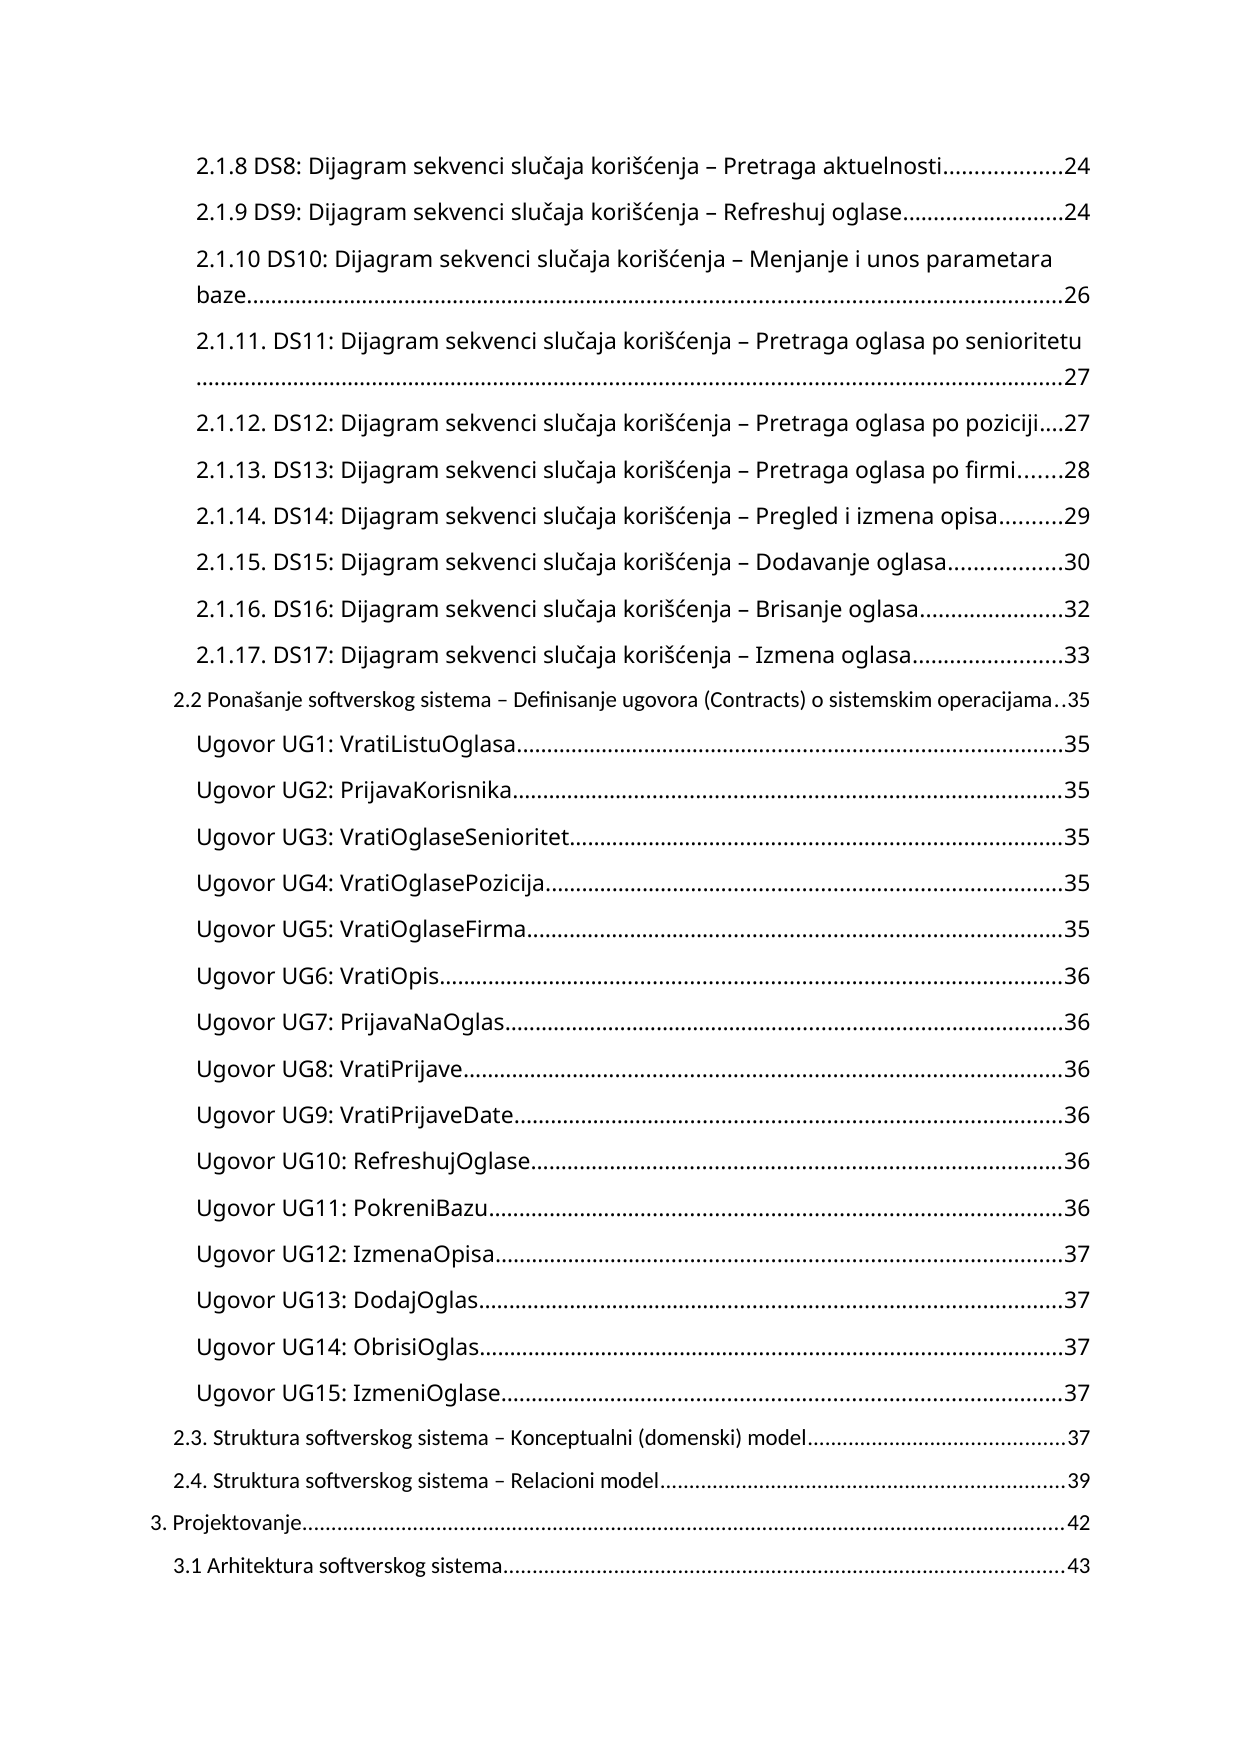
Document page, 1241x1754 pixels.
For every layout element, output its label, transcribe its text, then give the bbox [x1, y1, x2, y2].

text 2.1.14. DS14: Dijagram sekvenci slučaja korišćenja – Pregled i izmena opisa 29 [196, 500, 1090, 531]
text Ugovor UG10: RefreshujOglase 36 [196, 1145, 1090, 1176]
text 2.2 Ponašanje softverskog sistema – Definisanje ugovora (Contracts) o sistemskim operacijama 35 [173, 685, 1090, 713]
text Ugovor UG15: IzmeniOglase 37 [196, 1377, 1090, 1408]
text Ugovor UG12: IzmenaOpisa 37 [196, 1238, 1090, 1269]
text 2.1.11. DS11: Dijagram sekvenci slučaja korišćenja – Pretraga oglasa po senioritetu 27 [196, 325, 1090, 392]
text 2.1.13. DS13: Dijagram sekvenci slučaja korišćenja – Pretraga oglasa po firmi 28 [196, 454, 1090, 485]
text Ugovor UG5: VratiOglaseFirma 35 [196, 913, 1090, 945]
text 2.1.12. DS12: Dijagram sekvenci slučaja korišćenja – Pretraga oglasa po poziciji 27 [196, 407, 1090, 438]
text Ugovor UG14: ObrisiOglas 37 [196, 1331, 1090, 1362]
text 2.1.15. DS15: Dijagram sekvenci slučaja korišćenja – Dodavanje oglasa 30 [196, 546, 1090, 578]
text 3. Projektovanje 42 [150, 1508, 1090, 1537]
text 2.4. Struktura softverskog sistema – Relacioni model 39 [173, 1466, 1090, 1494]
text Ugovor UG2: PrijavaKorisnika 35 [196, 774, 1090, 806]
text Ugovor UG4: VratiOglasePozicija 35 [196, 867, 1090, 898]
text Ugovor UG1: VratiListuOglasa 35 [196, 728, 1090, 759]
text Ugovor UG9: VratiPrijaveDate 36 [196, 1099, 1090, 1130]
text Ugovor UG11: PokreniBazu 36 [196, 1192, 1090, 1223]
text Ugovor UG13: DodajOglas 37 [196, 1284, 1090, 1316]
text 2.1.9 DS9: Dijagram sekvenci slučaja korišćenja – Refreshuj oglase 24 [196, 196, 1090, 228]
text Ugovor UG6: VratiOpis 36 [196, 960, 1090, 991]
text 2.1.17. DS17: Dijagram sekvenci slučaja korišćenja – Izmena oglasa 33 [196, 639, 1090, 670]
text 2.1.16. DS16: Dijagram sekvenci slučaja korišćenja – Brisanje oglasa 32 [196, 593, 1090, 624]
text Ugovor UG7: PrijavaNaOglas 36 [196, 1006, 1090, 1037]
text 2.1.10 DS10: Dijagram sekvenci slučaja korišćenja – Menjanje i unos parametara baze 26 [196, 243, 1090, 310]
text Ugovor UG8: VratiPrijave 36 [196, 1052, 1090, 1084]
text Ugovor UG3: VratiOglaseSenioritet 35 [196, 821, 1090, 852]
text 2.3. Struktura softverskog sistema – Konceptualni (domenski) model 37 [173, 1423, 1090, 1451]
text 3.1 Arhitektura softverskog sistema 43 [173, 1551, 1090, 1579]
text 2.1.8 DS8: Dijagram sekvenci slučaja korišćenja – Pretraga aktuelnosti 24 [196, 150, 1090, 181]
